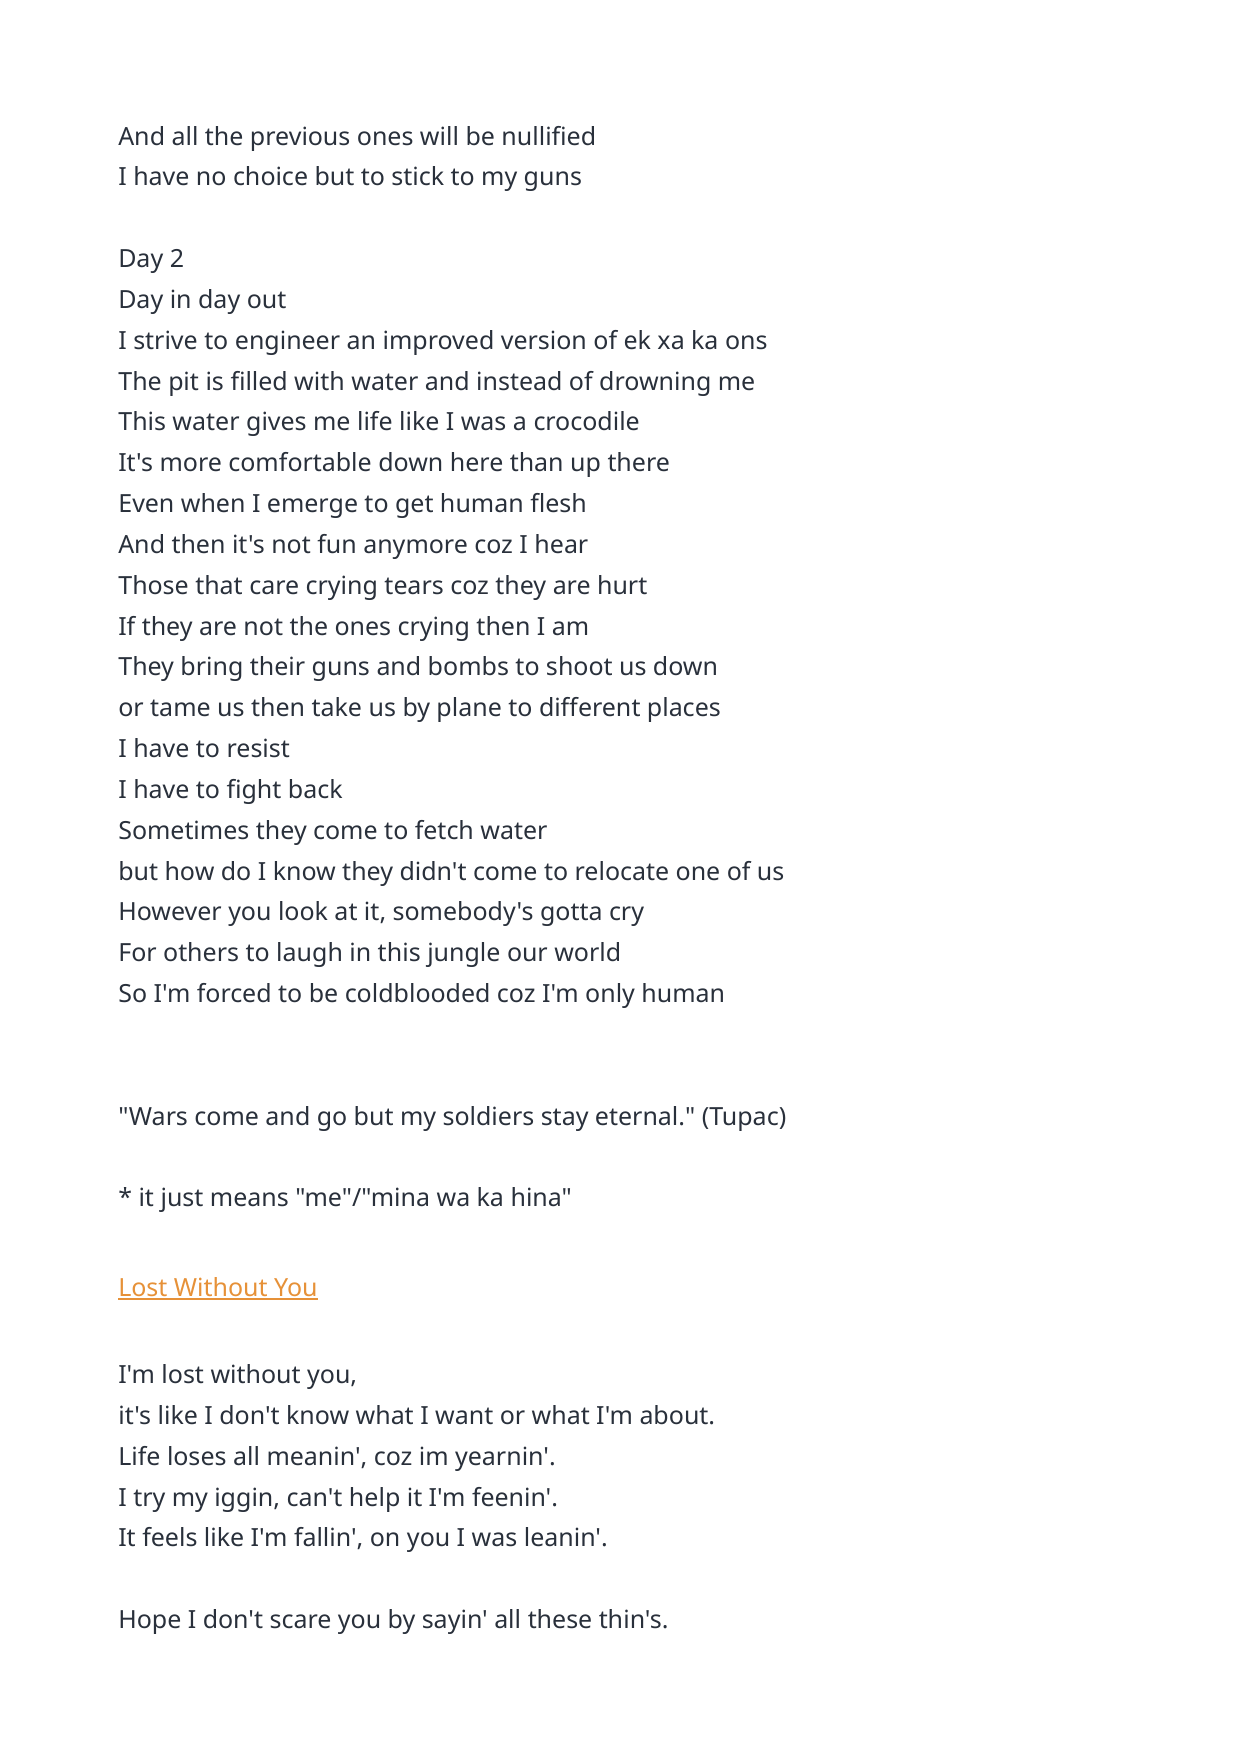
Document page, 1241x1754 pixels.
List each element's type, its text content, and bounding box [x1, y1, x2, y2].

text This water gives me life like I was a crocodile [118, 404, 1122, 438]
text or tame us then take us by plane to different places [118, 690, 1122, 724]
text * it just means "me"/"mina wa ka hina" [118, 1180, 1122, 1214]
text So I'm forced to be coldblooded coz I'm only human [118, 976, 1122, 1010]
text Sometimes they come to fetch water [118, 812, 1122, 846]
text I strive to engineer an improved version of ek xa ka ons [118, 322, 1122, 356]
text I'm lost without you, it's like I don't know what I want or what I'm about. Life loses all meanin', coz im yearnin'. I try my iggin, can't help it I'm feenin'. It feels like I'm fallin', on you I was leanin'. Hope I don't scare you by sayin' all these thin's. [118, 1316, 1122, 1636]
text If they are not the ones crying then I am [118, 608, 1122, 642]
text Those that care crying tears coz they are hurt [118, 567, 1122, 601]
text "Wars come and go but my soldiers stay eternal." (Tupac) [118, 1098, 1122, 1132]
text However you look at it, somebody's gotta cry [118, 894, 1122, 928]
text And all the previous ones will be nullified [118, 118, 1122, 152]
text I have no choice but to stick to my guns [118, 159, 1122, 193]
text Even when I emerge to get human flesh [118, 486, 1122, 520]
text For others to laugh in this jungle our world [118, 935, 1122, 969]
text I have to fight back [118, 771, 1122, 806]
text but how do I know they didn't come to relocate one of us [118, 853, 1122, 887]
text It's more comfortable down here than up there [118, 445, 1122, 479]
text I have to resist [118, 731, 1122, 765]
text Day in day out [118, 281, 1122, 316]
subtitle Lost Without You [118, 1269, 1122, 1303]
text They bring their guns and bombs to shoot us down [118, 649, 1122, 683]
text And then it's not fun anymore coz I hear [118, 526, 1122, 561]
text The pit is filled with water and instead of drowning me [118, 363, 1122, 397]
text Day 2 [118, 241, 1122, 275]
